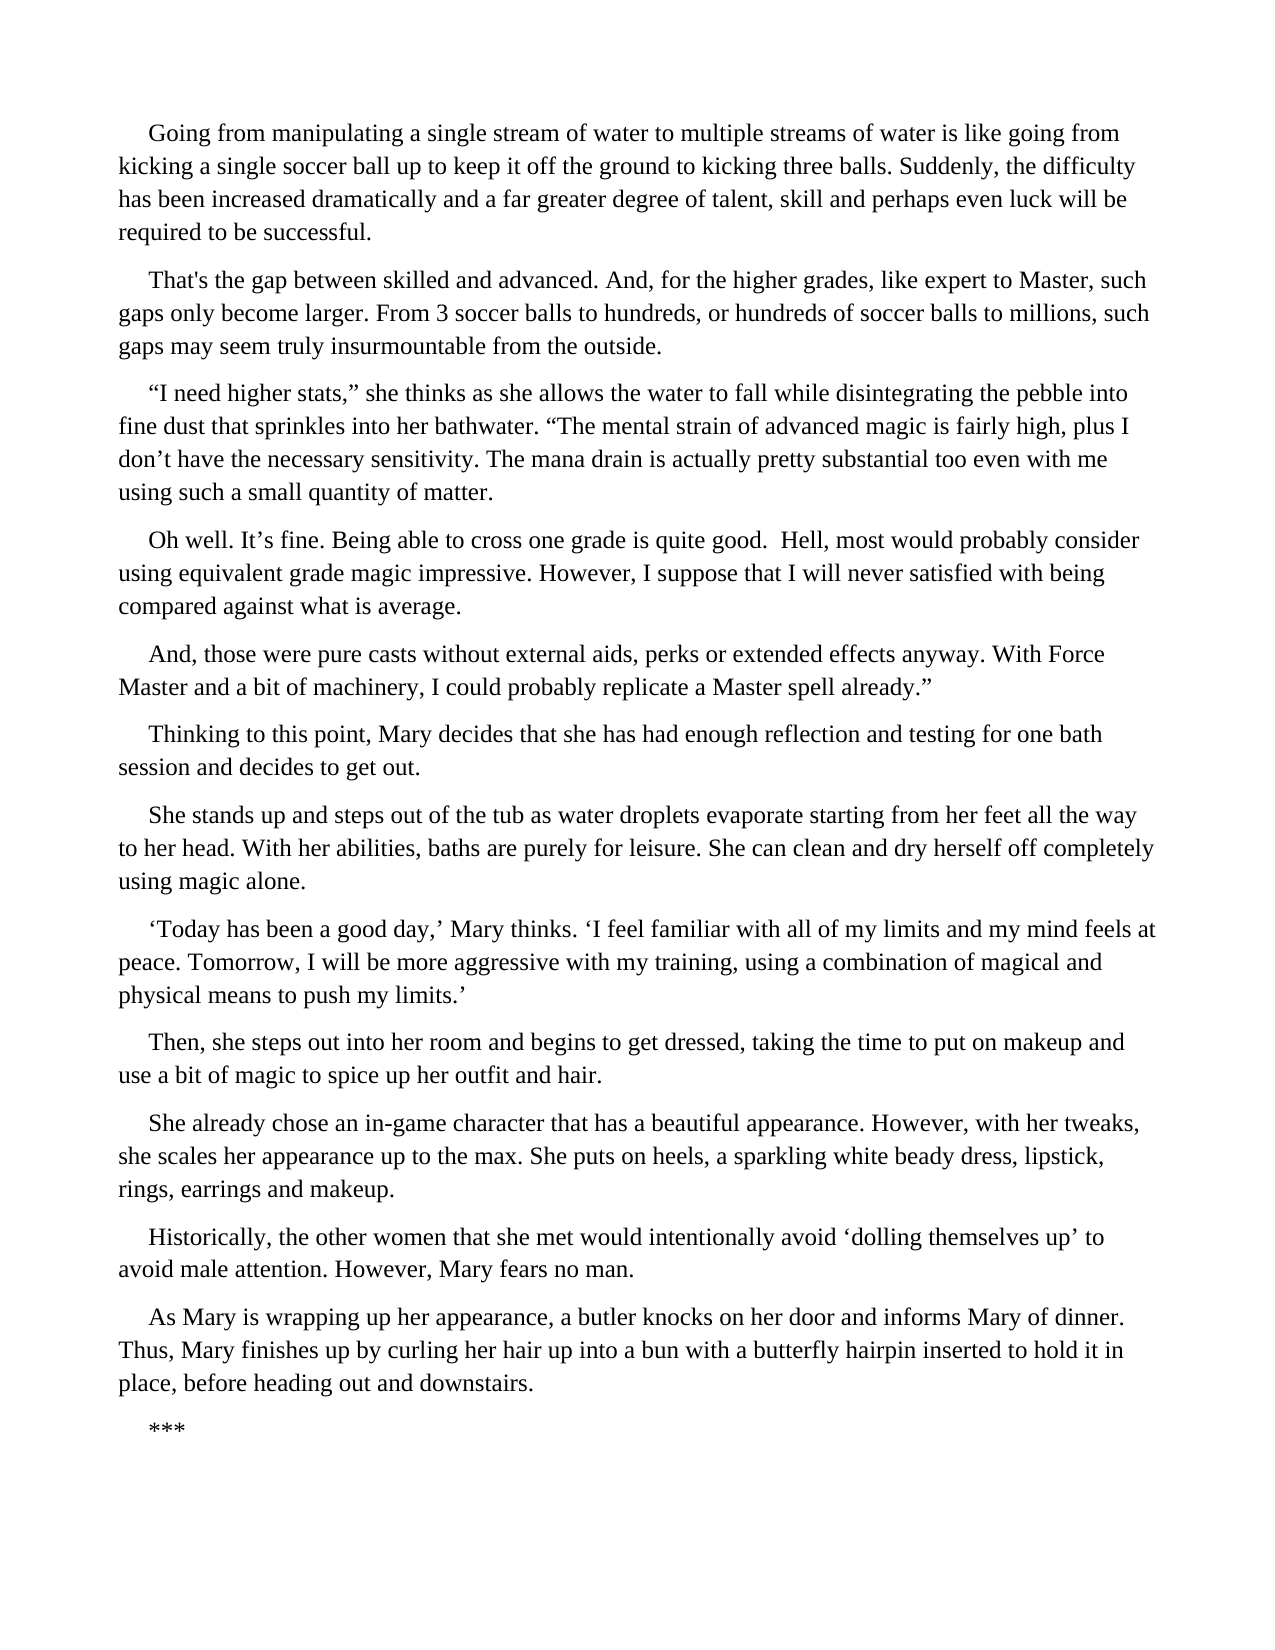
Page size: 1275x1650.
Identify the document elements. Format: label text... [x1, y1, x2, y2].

text She stands up and steps out of the tub as water droplets evaporate starting from her feet all the way to her head. With her abilities, baths are purely for leisure. She can clean and dry herself off completely using magic alone. [118, 800, 1157, 895]
text That's the gap between skilled and advanced. And, for the higher grades, like expert to Master, such gaps only become larger. From 3 soccer balls to hundreds, or hundreds of soccer balls to millions, such gaps may seem truly insurmountable from the outside. [118, 265, 1157, 359]
text Thinking to this point, Mary decides that she has had enough reflection and testing for one bath session and decides to get out. [118, 719, 1157, 781]
text As Mary is wrapping up her appearance, a butler knocks on her door and informs Mary of dinner. Thus, Mary finishes up by curling her hair up into a bun with a butterfly hairpin inserted to hold it in place, before heading out and downstairs. [118, 1302, 1157, 1397]
text Going from manipulating a single stream of water to multiple streams of water is like going from kicking a single soccer ball up to keep it off the ground to kicking three balls. Suddenly, the difficulty has been increased dramatically and a far greater degree of talent, skill and perhaps even luck will be required to be successful. [118, 118, 1157, 246]
text Historically, the other women that she met would intentionally avoid ‘dolling themselves up’ to avoid male attention. However, Mary fears no man. [118, 1222, 1157, 1283]
text Oh well. It’s fine. Being able to cross one grade is quite good. Hell, most would probably consider using equivalent grade magic impressive. However, I suppose that I will never satisfied with being compared against what is average. [118, 525, 1157, 620]
text She already chose an in-game character that has a beautiful appearance. However, with her tweaks, she scales her appearance up to the max. She puts on heels, a sparkling white beady dress, lipstick, rings, earrings and makeup. [118, 1108, 1157, 1203]
text *** [118, 1416, 1157, 1444]
text And, those were pure casts without external aids, perks or extended effects anyway. With Force Master and a bit of machinery, I could probably replicate a Master spell already.” [118, 639, 1157, 701]
text Then, she steps out into her room and begins to get dressed, taking the time to put on makeup and use a bit of magic to spice up her outfit and hair. [118, 1027, 1157, 1089]
text “I need higher stats,” she thinks as she allows the water to fall while disintegrating the pebble into fine dust that sprinkles into her bathwater. “The mental strain of advanced magic is fairly high, plus I don’t have the necessary sensitivity. The mana drain is actually pretty substantial too even with me using such a small quantity of matter. [118, 378, 1157, 506]
text ‘Today has been a good day,’ Mary thinks. ‘I feel familiar with all of my limits and my mind feels at peace. Tomorrow, I will be more aggressive with my training, using a combination of magical and physical means to push my limits.’ [118, 914, 1157, 1008]
